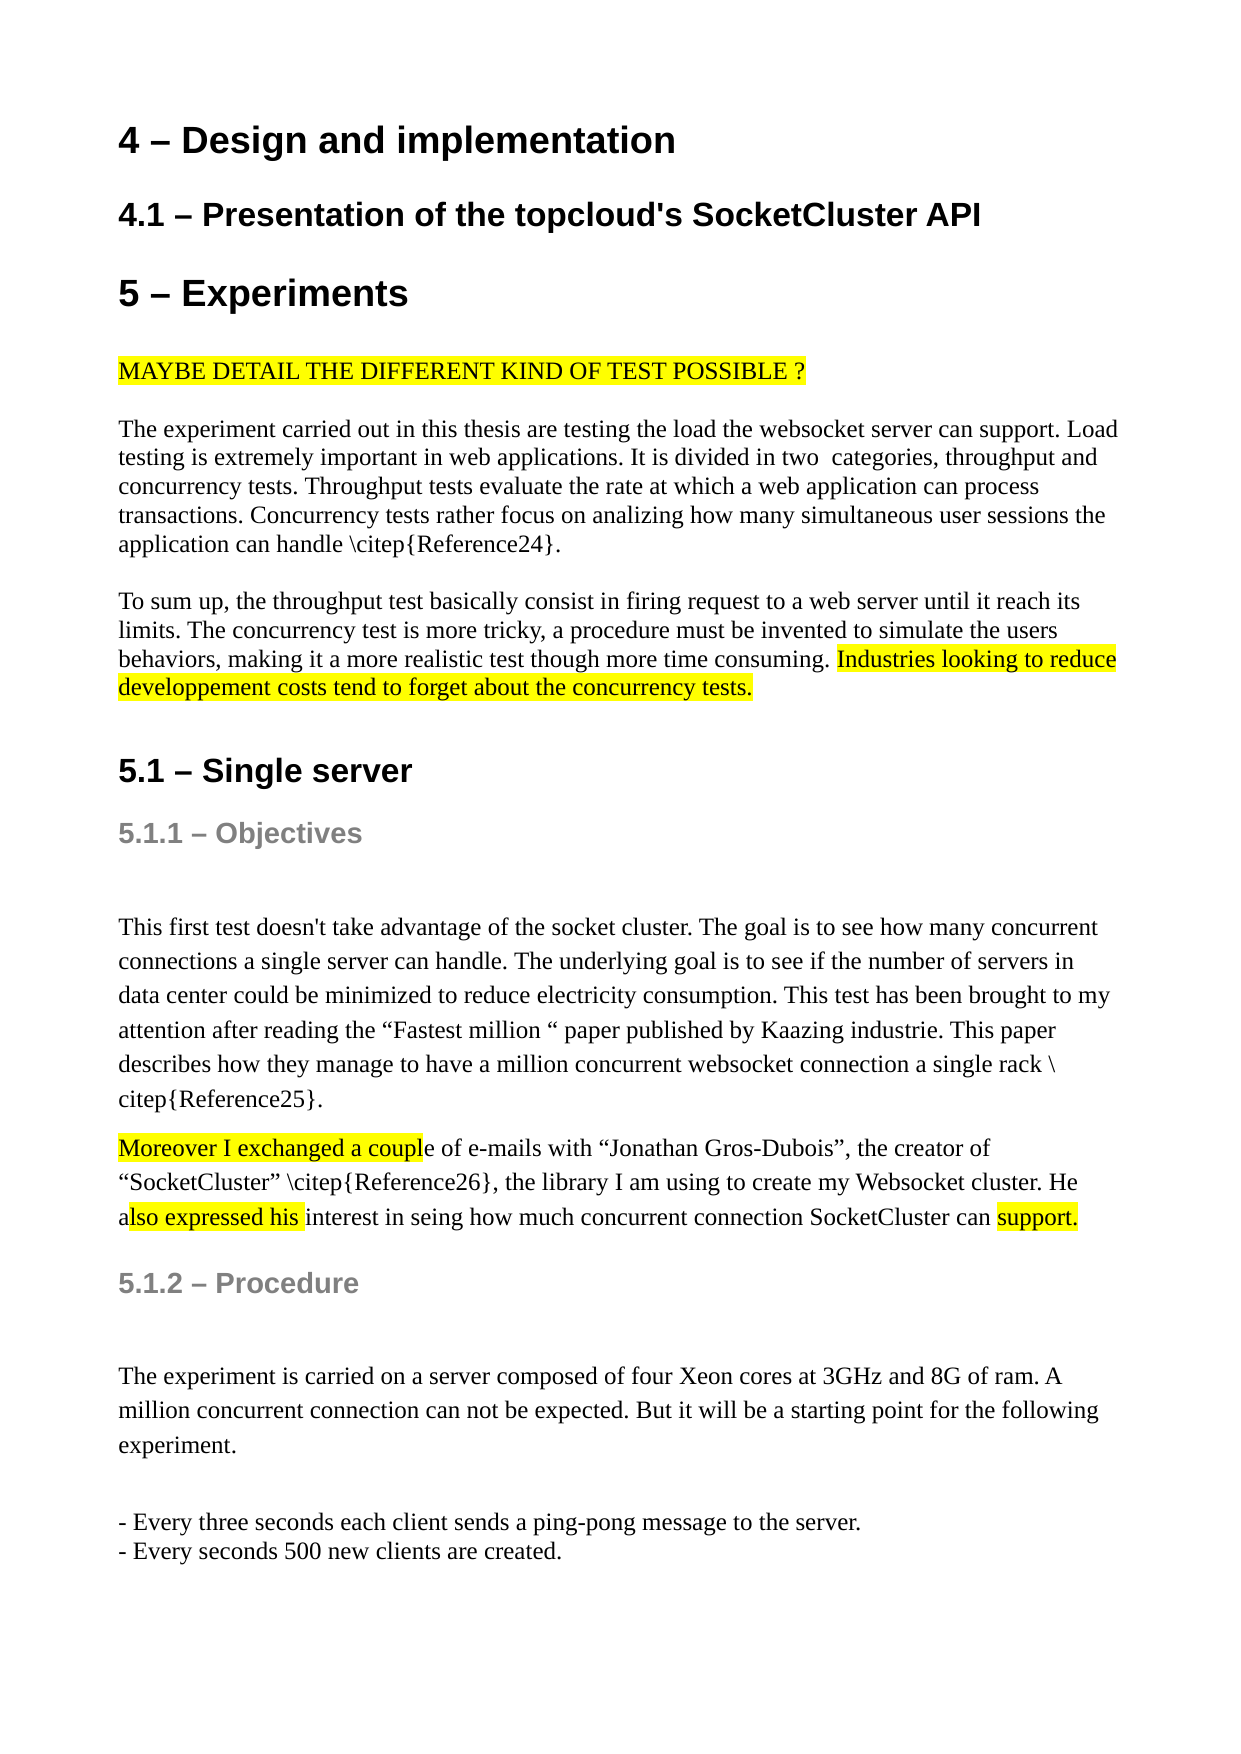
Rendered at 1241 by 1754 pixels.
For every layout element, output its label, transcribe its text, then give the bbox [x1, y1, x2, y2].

text Moreover I exchanged a couple of e-mails with “Jonathan Gros-Dubois”, the creator of “SocketCluster” \citep{Reference26}, the library I am using to create my Websocket cluster. He also expressed his interest in seing how much concurrent connection SocketCluster can support. [118, 1133, 1122, 1231]
subtitle 5.1.2 – Procedure [118, 1266, 1122, 1299]
subtitle 4.1 – Presentation of the topcloud's SocketCluster API [118, 195, 1122, 234]
text This first test doesn't take advantage of the socket cluster. The goal is to see how many concurrent connections a single server can handle. The underlying goal is to see if the number of servers in data center could be minimized to reduce electricity consumption. This test has been brought to my attention after reading the “Fastest million “ paper published by Kaazing industrie. This paper describes how they manage to have a million concurrent websocket connection a single rack \citep{Reference25}. [118, 912, 1122, 1113]
subtitle 4 – Design and implementation [118, 118, 1122, 162]
subtitle 5.1 – Single server [118, 751, 1122, 789]
subtitle 5.1.1 – Objectives [118, 816, 1122, 850]
text To sum up, the throughput test basically consist in firing request to a web server until it reach its limits. The concurrency test is more tricky, a procedure must be invented to simulate the users behaviors, making it a more realistic test though more time consuming. Industries looking to reduce developpement costs tend to forget about the concurrency tests. [118, 586, 1122, 701]
text The experiment is carried on a server composed of four Xeon cores at 3GHz and 8G of ram. A million concurrent connection can not be expected. But it will be a starting point for the following experiment. [118, 1361, 1122, 1458]
text The experiment carried out in this thesis are testing the load the websocket server can support. Load testing is extremely important in web applications. It is divided in two categories, throughput and concurrency tests. Throughput tests evaluate the rate at which a web application can process transactions. Concurrency tests rather focus on analizing how many simultaneous user sessions the application can handle \citep{Reference24}. [118, 414, 1122, 557]
subtitle 5 – Experiments [118, 271, 1122, 315]
text - Every three seconds each client sends a ping-pong message to the server. [118, 1507, 1122, 1536]
text - Every seconds 500 new clients are created. [118, 1536, 1122, 1565]
text MAYBE DETAIL THE DIFFERENT KIND OF TEST POSSIBLE ? [118, 356, 1122, 385]
